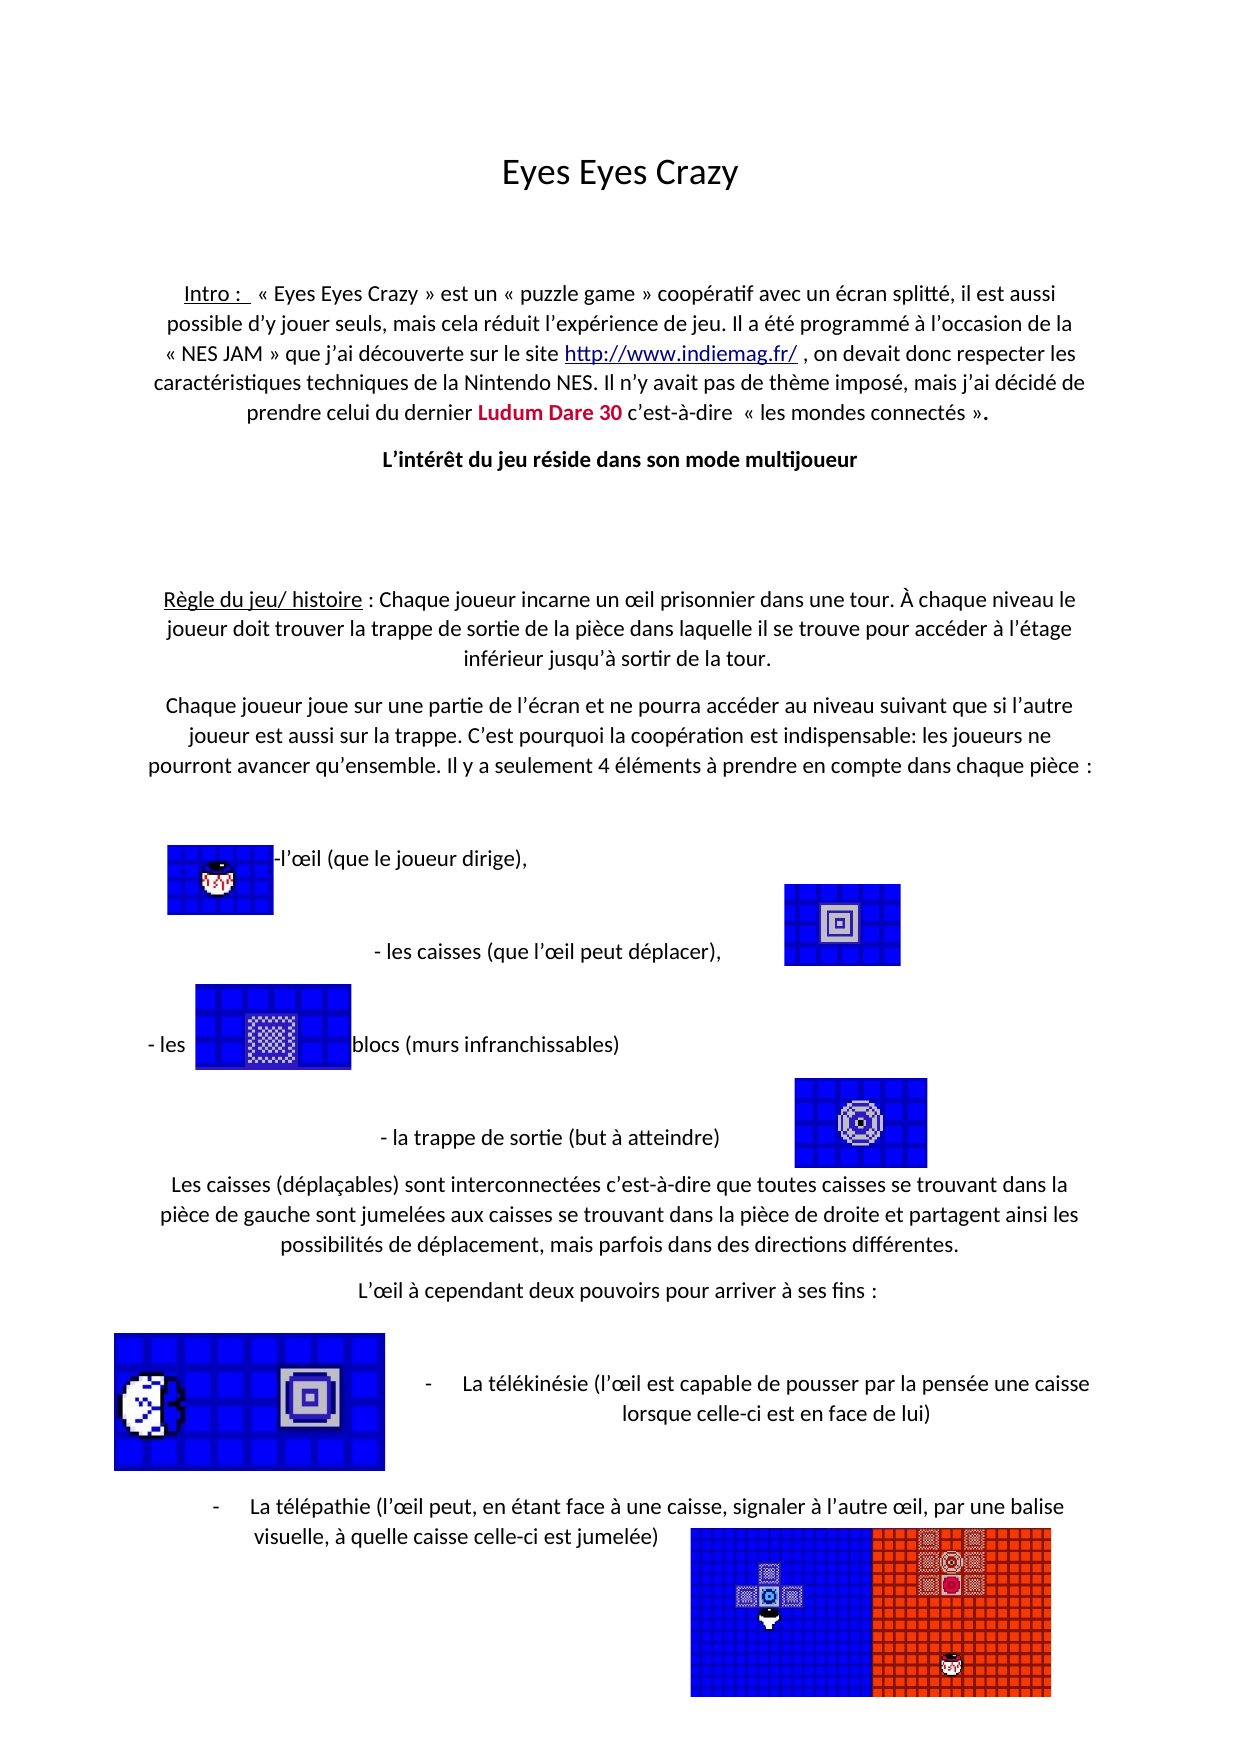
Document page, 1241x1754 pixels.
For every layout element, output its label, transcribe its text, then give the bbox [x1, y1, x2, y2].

text [901, 937, 1093, 965]
text blocs (murs infranchissables) [352, 1030, 1093, 1058]
text Les caisses (déplaçables) sont interconnectées c’est-à-dire que toutes caisses se trouvant dans la pièce de gauche sont jumelées aux caisses se trouvant dans la pièce de droite et partagent ainsi les possibilités de déplacement, mais parfois dans des directions différentes. [148, 1170, 1093, 1258]
text Eyes Eyes Crazy [148, 148, 1093, 193]
text [928, 1123, 1093, 1151]
text L’œil à cependant deux pouvoirs pour arriver à ses fins : [148, 1276, 1093, 1304]
list La télékinésie (l’œil est capable de pousser par la pensée une caisse lorsque celle-ci est en face de lui) [386, 1369, 1093, 1427]
text Chaque joueur joue sur une partie de l’écran et ne pourra accéder au niveau suivant que si l’autre joueur est aussi sur la trappe. C’est pourquoi la coopération est indispensable: les joueurs ne pourront avancer qu’ensemble. Il y a seulement 4 éléments à prendre en compte dans chaque pièce : [148, 691, 1093, 779]
list La télépathie (l’œil peut, en étant face à une caisse, signaler à l’autre œil, par une balise visuelle, à quelle caisse celle-ci est jumelée) [185, 1492, 1093, 1550]
text Intro : « Eyes Eyes Crazy » est un « puzzle game » coopératif avec un écran splitté, il est aussi possible d’y jouer seuls, mais cela réduit l’expérience de jeu. Il a été programmé à l’occasion de la « NES JAM » que j’ai découverte sur le site http://www.indiemag.fr/ , on devait donc respecter les caractéristiques techniques de la Nintendo NES. Il n’y avait pas de thème imposé, mais j’ai décidé de prendre celui du dernier Ludum Dare 30 c’est-à-dire « les mondes connectés ». [148, 279, 1093, 426]
text Règle du jeu/ histoire : Chaque joueur incarne un œil prisonnier dans une tour. À chaque niveau le joueur doit trouver la trappe de sortie de la pièce dans laquelle il se trouve pour accéder à l’étage inférieur jusqu’à sortir de la tour. [148, 585, 1093, 672]
text - les [148, 1030, 195, 1058]
text L’intérêt du jeu réside dans son mode multijoueur [148, 445, 1093, 473]
text - les caisses (que l’œil peut déplacer), [148, 937, 784, 965]
text - la trappe de sortie (but à atteindre) [148, 1123, 794, 1151]
text -l’œil (que le joueur dirige), [148, 844, 1093, 872]
